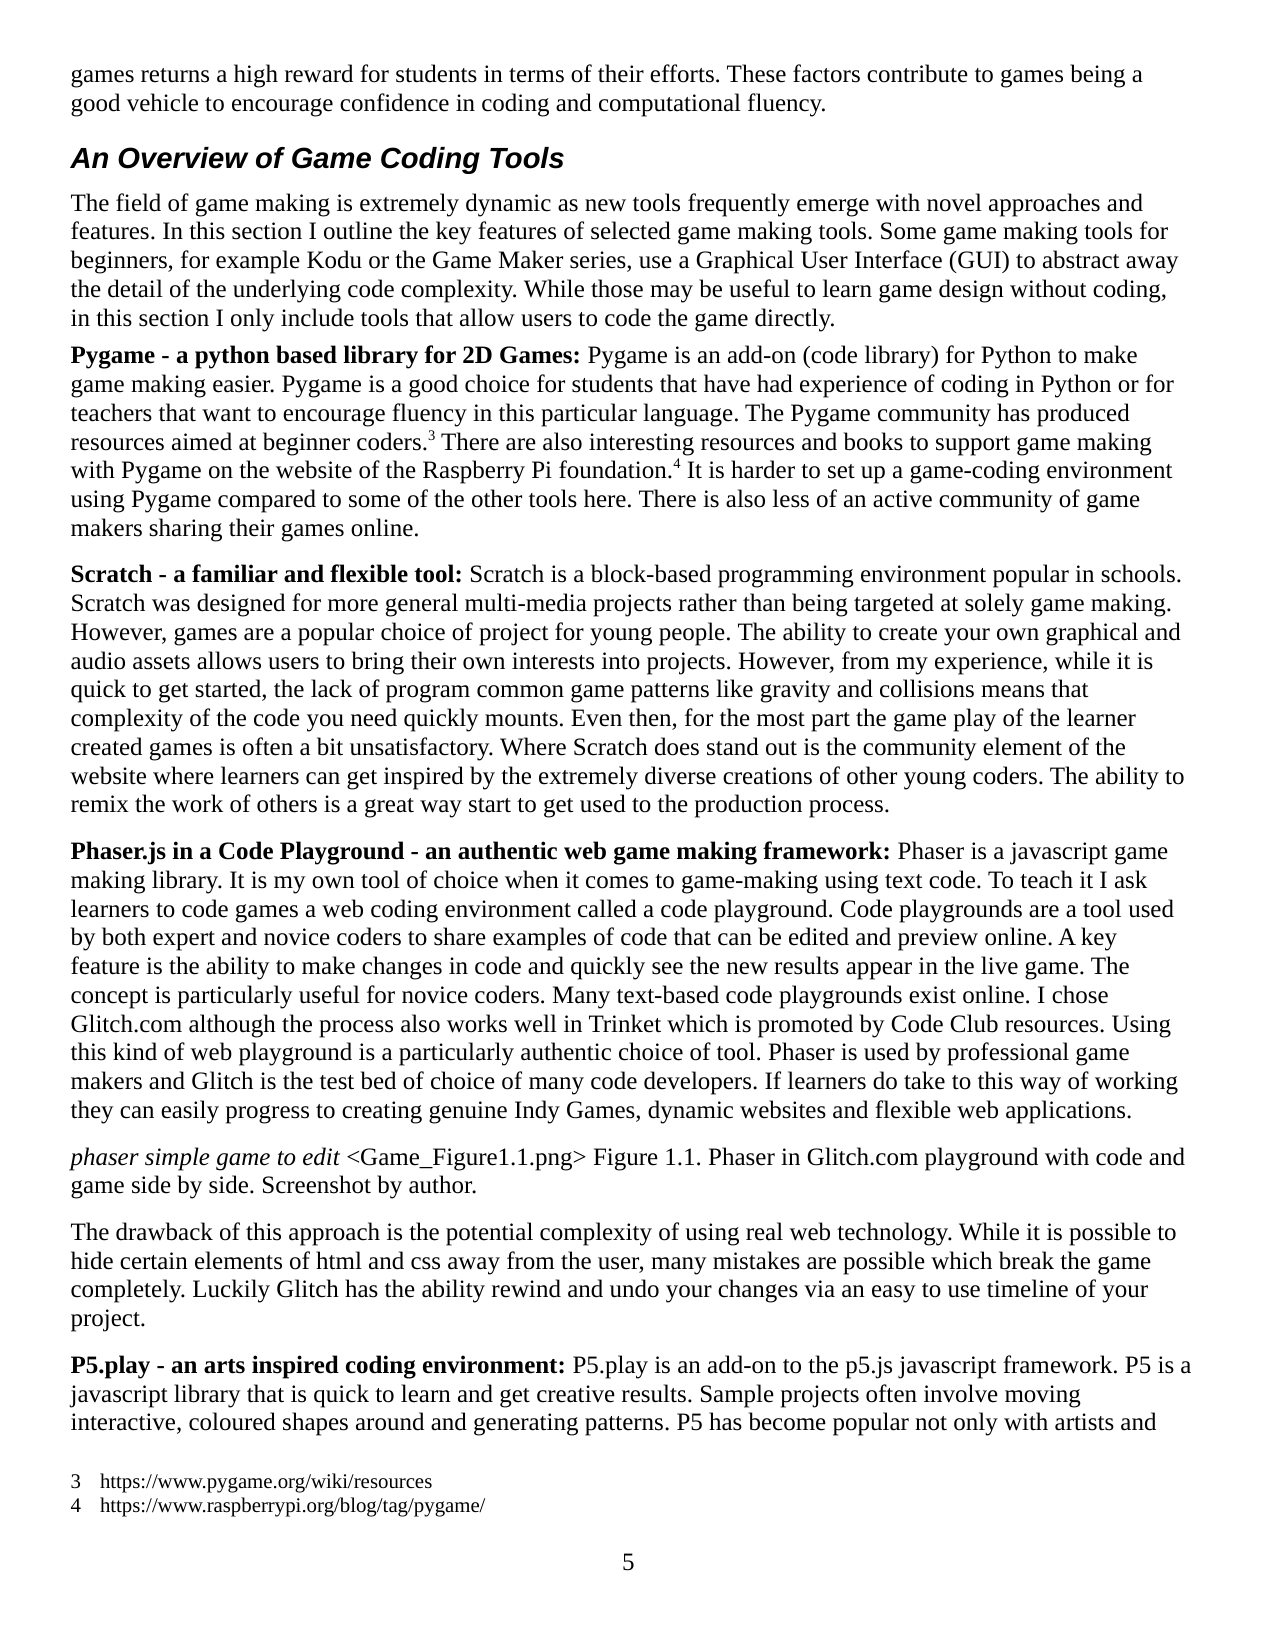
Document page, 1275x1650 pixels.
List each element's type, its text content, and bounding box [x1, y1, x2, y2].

text Scratch - a familiar and flexible tool: Scratch is a block-based programming environment popular in schools. Scratch was designed for more general multi-media projects rather than being targeted at solely game making. However, games are a popular choice of project for young people. The ability to create your own graphical and audio assets allows users to bring their own interests into projects. However, from my experience, while it is quick to get started, the lack of program common game patterns like gravity and collisions means that complexity of the code you need quickly mounts. Even then, for the most part the game play of the learner created games is often a bit unsatisfactory. Where Scratch does stand out is the community element of the website where learners can get inspired by the extremely diverse creations of other young coders. The ability to remix the work of others is a great way start to get used to the production process. [70, 559, 1192, 818]
subtitle An Overview of Game Coding Tools [70, 142, 1192, 175]
text Phaser.js in a Code Playground - an authentic web game making framework: Phaser is a javascript game making library. It is my own tool of choice when it comes to game-making using text code. To teach it I ask learners to code games a web coding environment called a code playground. Code playgrounds are a tool used by both expert and novice coders to share examples of code that can be edited and preview online. A key feature is the ability to make changes in code and quickly see the new results appear in the live game. The concept is particularly useful for novice coders. Many text-based code playgrounds exist online. I chose Glitch.com although the process also works well in Trinket which is promoted by Code Club resources. Using this kind of web playground is a particularly authentic choice of tool. Phaser is used by professional game makers and Glitch is the test bed of choice of many code developers. If learners do take to this way of working they can easily progress to creating genuine Indy Games, dynamic websites and flexible web applications. [70, 836, 1192, 1124]
text phaser simple game to edit <Game_Figure1.1.png> Figure 1.1. Phaser in Glitch.com playground with code and game side by side. Screenshot by author. [70, 1142, 1192, 1199]
text P5.play - an arts inspired coding environment: P5.play is an add-on to the p5.js javascript framework. P5 is a javascript library that is quick to learn and get creative results. Sample projects often involve moving interactive, coloured shapes around and generating patterns. P5 has become popular not only with artists and [70, 1350, 1192, 1436]
text The field of game making is extremely dynamic as new tools frequently emerge with novel approaches and features. In this section I outline the key features of selected game making tools. Some game making tools for beginners, for example Kodu or the Game Maker series, use a Graphical User Interface (GUI) to abstract away the detail of the underlying code complexity. While those may be useful to learn game design without coding, in this section I only include tools that allow users to code the game directly. [70, 188, 1192, 331]
text Pygame - a python based library for 2D Games: Pygame is an add-on (code library) for Python to make game making easier. Pygame is a good choice for students that have had experience of coding in Python or for teachers that want to encourage fluency in this particular language. The Pygame community has produced resources aimed at beginner coders. There are also interesting resources and books to support game making with Pygame on the website of the Raspberry Pi foundation. It is harder to set up a game-coding environment using Pygame compared to some of the other tools here. There is also less of an active community of game makers sharing their games online. [70, 340, 1192, 542]
text The drawback of this approach is the potential complexity of using real web technology. While it is possible to hide certain elements of html and css away from the user, many mistakes are possible which break the game completely. Luckily Glitch has the ability rewind and undo your changes via an easy to use timeline of your project. [70, 1217, 1192, 1332]
text games returns a high reward for students in terms of their efforts. These factors contribute to games being a good vehicle to encourage confidence in coding and computational fluency. [70, 59, 1192, 117]
text https://www.raspberrypi.org/blog/tag/pygame/ [70, 1493, 1192, 1517]
text https://www.pygame.org/wiki/resources [70, 1469, 1192, 1493]
